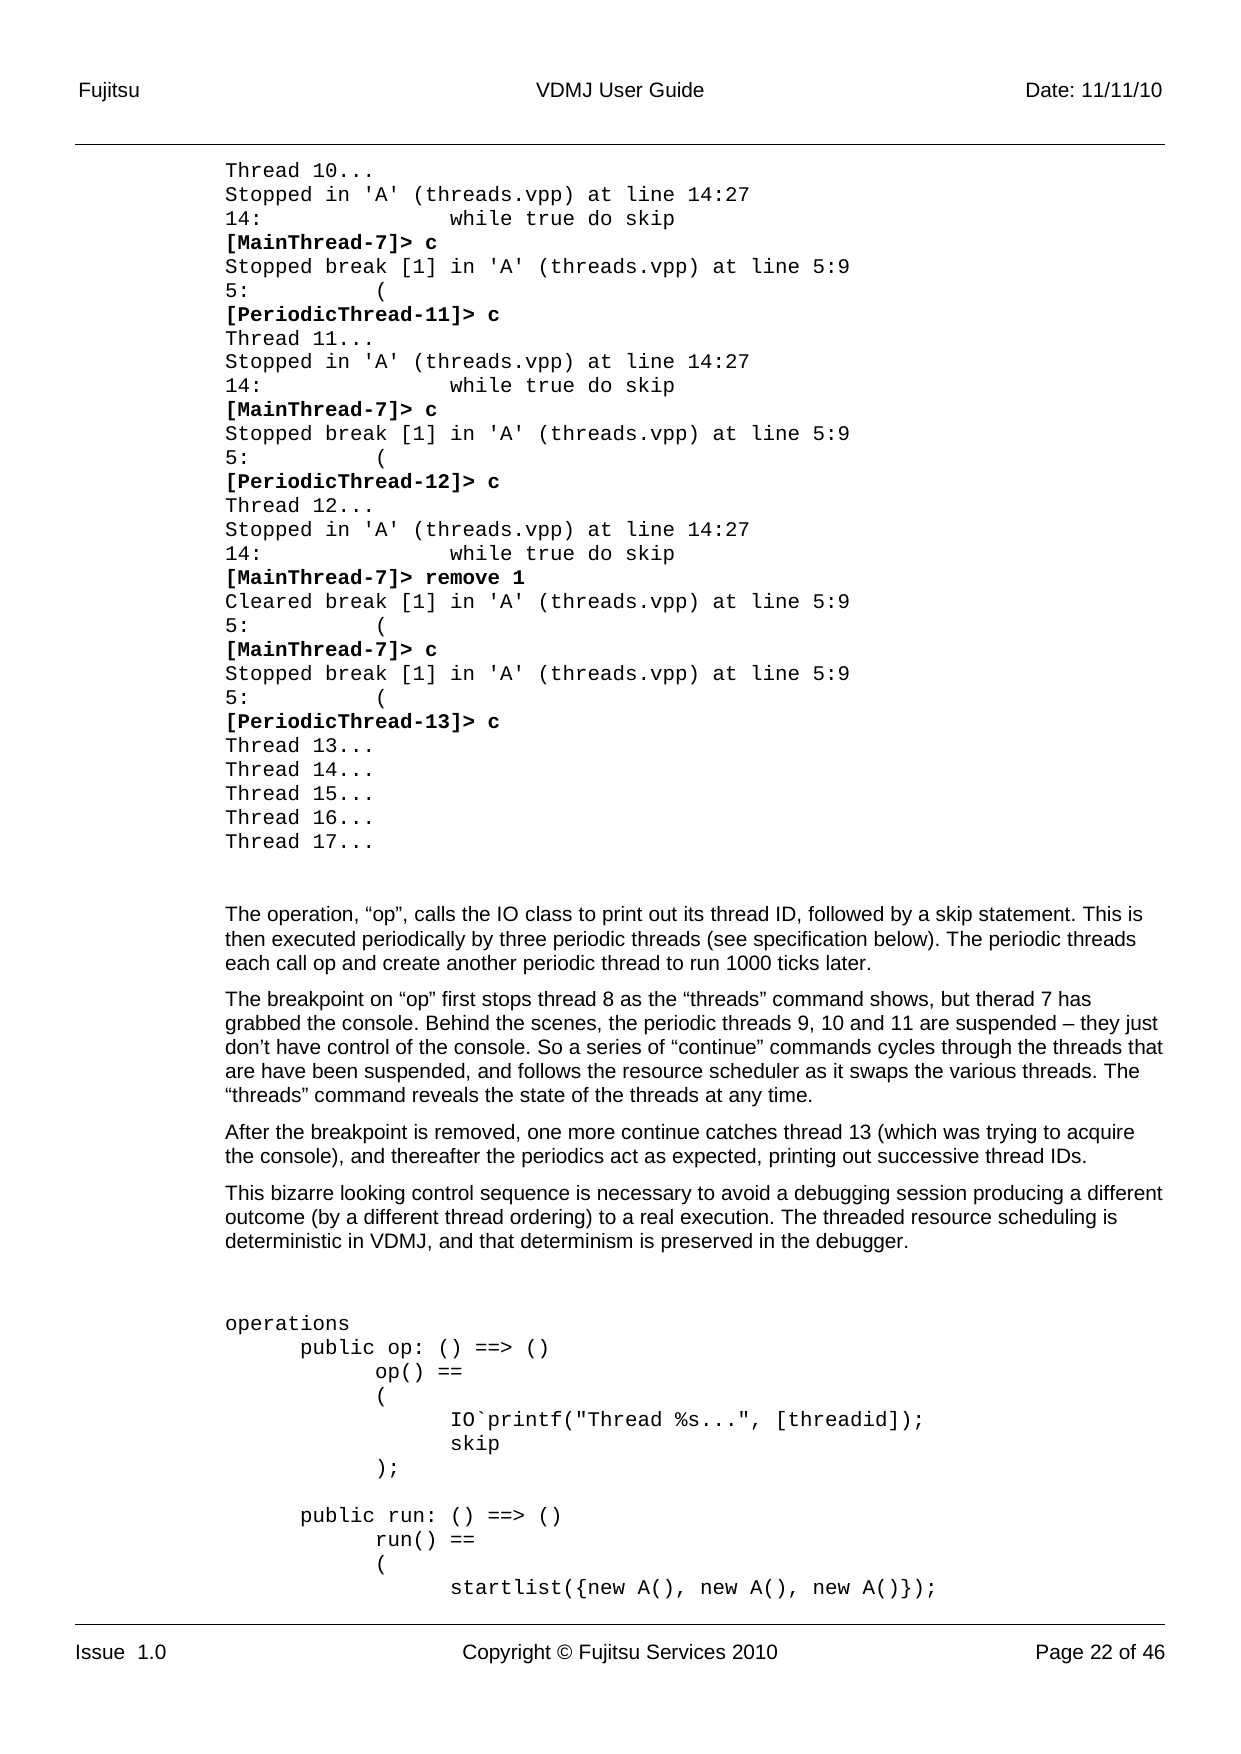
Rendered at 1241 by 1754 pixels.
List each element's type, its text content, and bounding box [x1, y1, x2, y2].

text 5: ( [225, 687, 1165, 711]
text public run: () ==> () [225, 1505, 1165, 1529]
text The operation, “op”, calls the IO class to print out its thread ID, followed by a skip statement. This is then executed periodically by three periodic threads (see specification below). The periodic threads each call op and create another periodic thread to run 1000 ticks later. [225, 902, 1165, 974]
text After the breakpoint is removed, one more continue catches thread 13 (which was trying to acquire the console), and thereafter the periodics act as expected, printing out successive thread IDs. [225, 1120, 1165, 1168]
text This bizarre looking control sequence is necessary to avoid a debugging session producing a different outcome (by a different thread ordering) to a real execution. The threaded resource scheduling is deterministic in VDMJ, and that determinism is preserved in the debugger. [225, 1181, 1165, 1253]
text [MainThread-7]> c [225, 639, 1165, 663]
text startlist({new A(), new A(), new A()}); [225, 1577, 1165, 1601]
text Cleared break [1] in 'A' (threads.vpp) at line 5:9 [225, 591, 1165, 615]
text [PeriodicThread-12]> c [225, 471, 1165, 495]
text Stopped in 'A' (threads.vpp) at line 14:27 [225, 184, 1165, 208]
text Thread 14... [225, 759, 1165, 783]
text Thread 11... [225, 327, 1165, 351]
text The breakpoint on “op” first stops thread 8 as the “threads” command shows, but therad 7 has grabbed the console. Behind the scenes, the periodic threads 9, 10 and 11 are suspended – they just don’t have control of the console. So a series of “continue” commands cycles through the threads that are have been suspended, and follows the resource scheduler as it swaps the various threads. The “threads” command reveals the state of the threads at any time. [225, 987, 1165, 1107]
text Thread 10... [225, 160, 1165, 184]
text 5: ( [225, 279, 1165, 303]
text [MainThread-7]> c [225, 232, 1165, 256]
text ); [225, 1457, 1165, 1481]
text ( [225, 1553, 1165, 1577]
text 5: ( [225, 615, 1165, 639]
text [MainThread-7]> c [225, 399, 1165, 423]
text Stopped break [1] in 'A' (threads.vpp) at line 5:9 [225, 423, 1165, 447]
text 14: while true do skip [225, 543, 1165, 567]
text 5: ( [225, 447, 1165, 471]
text ( [225, 1385, 1165, 1409]
text operations [225, 1313, 1165, 1337]
text Thread 17... [225, 831, 1165, 854]
text Thread 13... [225, 735, 1165, 759]
text public op: () ==> () [225, 1337, 1165, 1361]
text 14: while true do skip [225, 375, 1165, 399]
text Stopped break [1] in 'A' (threads.vpp) at line 5:9 [225, 663, 1165, 687]
text Thread 12... [225, 495, 1165, 519]
text [PeriodicThread-13]> c [225, 711, 1165, 735]
text Thread 15... [225, 783, 1165, 807]
text IO`printf("Thread %s...", [threadid]); [225, 1409, 1165, 1433]
text skip [225, 1433, 1165, 1457]
text Thread 16... [225, 807, 1165, 831]
text Stopped in 'A' (threads.vpp) at line 14:27 [225, 519, 1165, 543]
text Stopped break [1] in 'A' (threads.vpp) at line 5:9 [225, 256, 1165, 279]
text Stopped in 'A' (threads.vpp) at line 14:27 [225, 351, 1165, 375]
text run() == [225, 1529, 1165, 1553]
text [MainThread-7]> remove 1 [225, 567, 1165, 591]
text [PeriodicThread-11]> c [225, 303, 1165, 327]
text op() == [225, 1361, 1165, 1385]
text 14: while true do skip [225, 208, 1165, 232]
